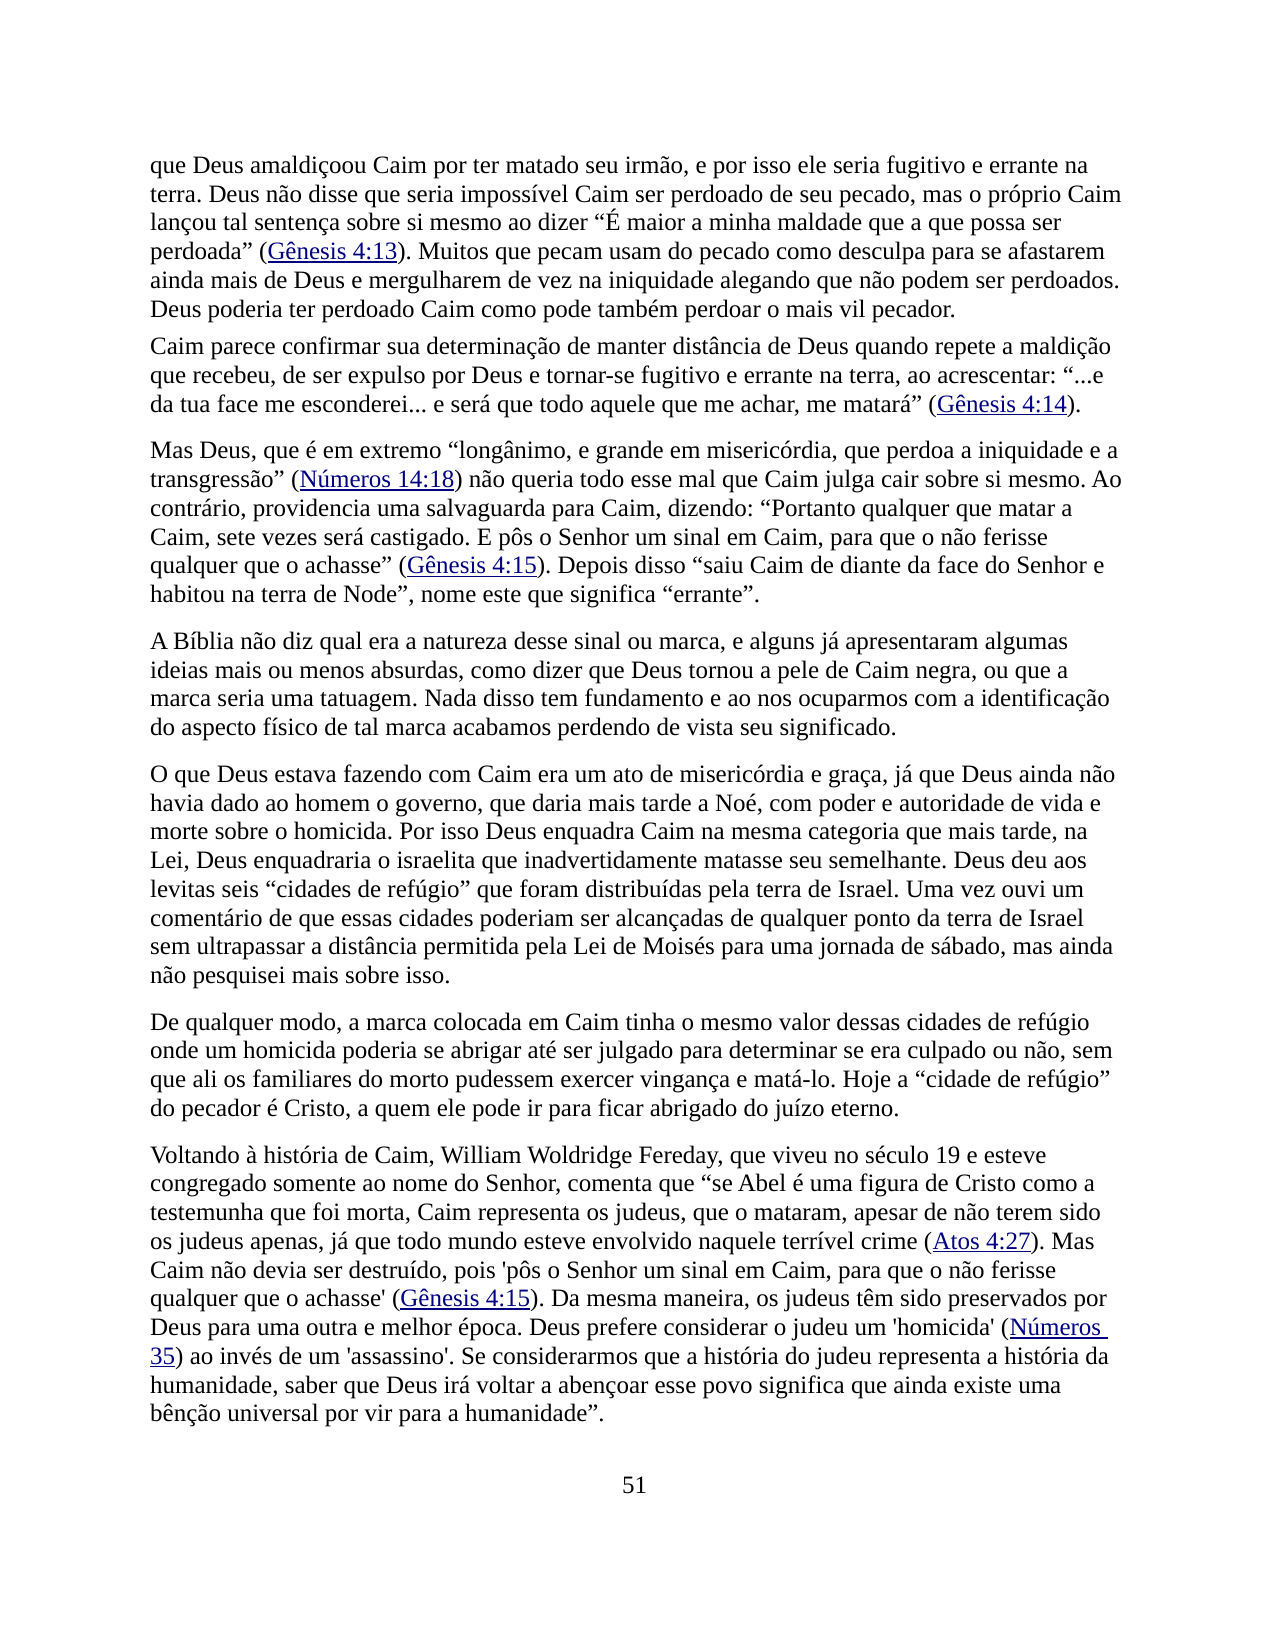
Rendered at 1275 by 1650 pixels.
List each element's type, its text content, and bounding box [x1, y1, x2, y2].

text que Deus amaldiçoou Caim por ter matado seu irmão, e por isso ele seria fugitivo e errante na terra. Deus não disse que seria impossível Caim ser perdoado de seu pecado, mas o próprio Caim lançou tal sentença sobre si mesmo ao dizer “É maior a minha maldade que a que possa ser perdoada” (Gênesis 4:13). Muitos que pecam usam do pecado como desculpa para se afastarem ainda mais de Deus e mergulharem de vez na iniquidade alegando que não podem ser perdoados. Deus poderia ter perdoado Caim como pode também perdoar o mais vil pecador. [150, 150, 1125, 322]
text Voltando à história de Caim, William Woldridge Fereday, que viveu no século 19 e esteve congregado somente ao nome do Senhor, comenta que “se Abel é uma figura de Cristo como a testemunha que foi morta, Caim representa os judeus, que o mataram, apesar de não terem sido os judeus apenas, já que todo mundo esteve envolvido naquele terrível crime (Atos 4:27). Mas Caim não devia ser destruído, pois 'pôs o Senhor um sinal em Caim, para que o não ferisse qualquer que o achasse' (Gênesis 4:15). Da mesma maneira, os judeus têm sido preservados por Deus para uma outra e melhor época. Deus prefere considerar o judeu um 'homicida' (Números 35) ao invés de um 'assassino'. Se considerarmos que a história do judeu representa a história da humanidade, saber que Deus irá voltar a abençoar esse povo significa que ainda existe uma bênção universal por vir para a humanidade”. [150, 1140, 1125, 1427]
text A Bíblia não diz qual era a natureza desse sinal ou marca, e alguns já apresentaram algumas ideias mais ou menos absurdas, como dizer que Deus tornou a pele de Caim negra, ou que a marca seria uma tatuagem. Nada disso tem fundamento e ao nos ocuparmos com a identificação do aspecto físico de tal marca acabamos perdendo de vista seu significado. [150, 626, 1125, 741]
text Caim parece confirmar sua determinação de manter distância de Deus quando repete a maldição que recebeu, de ser expulso por Deus e tornar-se fugitivo e errante na terra, ao acrescentar: “...e da tua face me esconderei... e será que todo aquele que me achar, me matará” (Gênesis 4:14). [150, 331, 1125, 418]
text De qualquer modo, a marca colocada em Caim tinha o mesmo valor dessas cidades de refúgio onde um homicida poderia se abrigar até ser julgado para determinar se era culpado ou não, sem que ali os familiares do morto pudessem exercer vingança e matá-lo. Hoje a “cidade de refúgio” do pecador é Cristo, a quem ele pode ir para ficar abrigado do juízo eterno. [150, 1007, 1125, 1122]
text Mas Deus, que é em extremo “longânimo, e grande em misericórdia, que perdoa a iniquidade e a transgressão” (Números 14:18) não queria todo esse mal que Caim julga cair sobre si mesmo. Ao contrário, providencia uma salvaguarda para Caim, dizendo: “Portanto qualquer que matar a Caim, sete vezes será castigado. E pôs o Senhor um sinal em Caim, para que o não ferisse qualquer que o achasse” (Gênesis 4:15). Depois disso “saiu Caim de diante da face do Senhor e habitou na terra de Node”, nome este que significa “errante”. [150, 436, 1125, 608]
text O que Deus estava fazendo com Caim era um ato de misericórdia e graça, já que Deus ainda não havia dado ao homem o governo, que daria mais tarde a Noé, com poder e autoridade de vida e morte sobre o homicida. Por isso Deus enquadra Caim na mesma categoria que mais tarde, na Lei, Deus enquadraria o israelita que inadvertidamente matasse seu semelhante. Deus deu aos levitas seis “cidades de refúgio” que foram distribuídas pela terra de Israel. Uma vez ouvi um comentário de que essas cidades poderiam ser alcançadas de qualquer ponto da terra de Israel sem ultrapassar a distância permitida pela Lei de Moisés para uma jornada de sábado, mas ainda não pesquisei mais sobre isso. [150, 759, 1125, 989]
